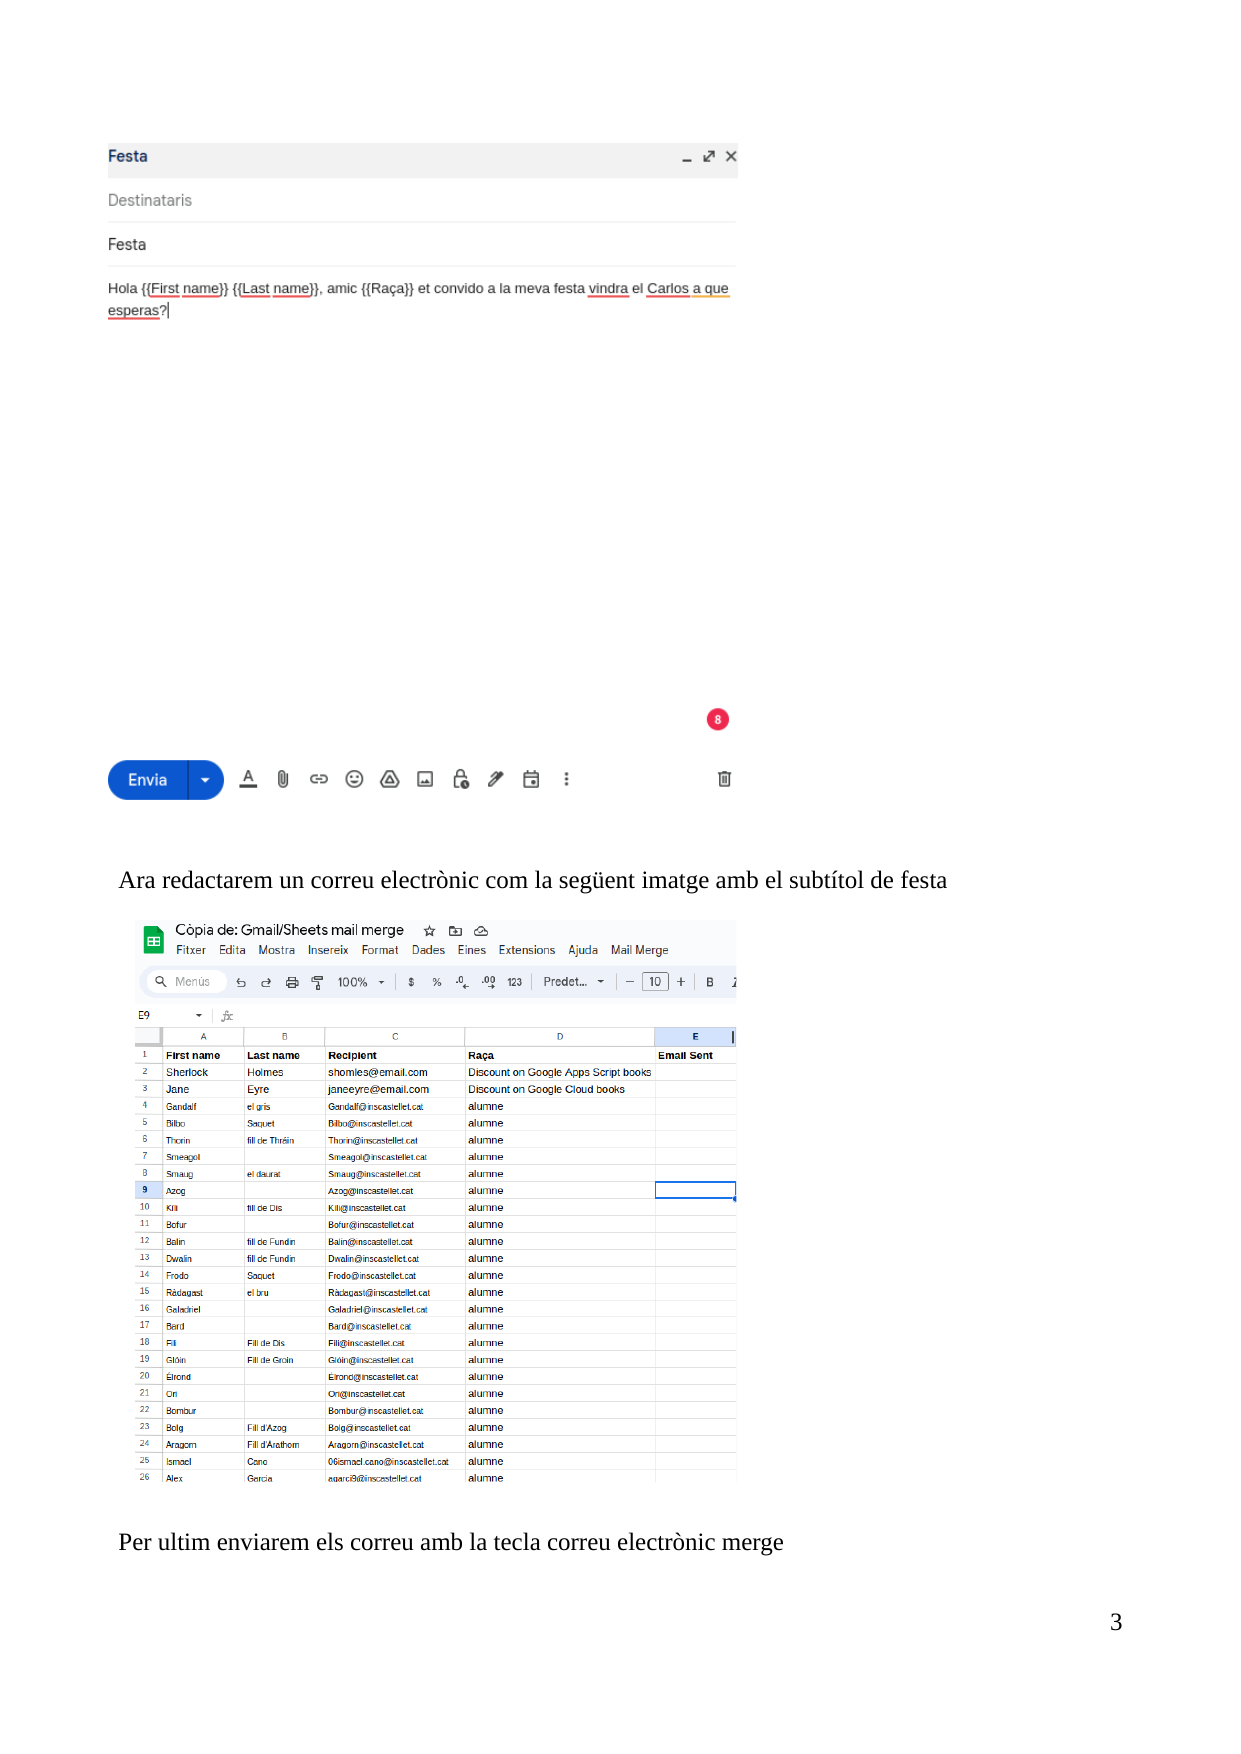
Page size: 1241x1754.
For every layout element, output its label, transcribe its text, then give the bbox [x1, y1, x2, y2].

picture [108, 143, 739, 811]
text Ara redactarem un correu electrònic com la següent imatge amb el subtítol de festa [118, 866, 1122, 894]
picture [135, 920, 737, 1482]
text Per ultim enviarem els correu amb la tecla correu electrònic merge [118, 1527, 1122, 1556]
